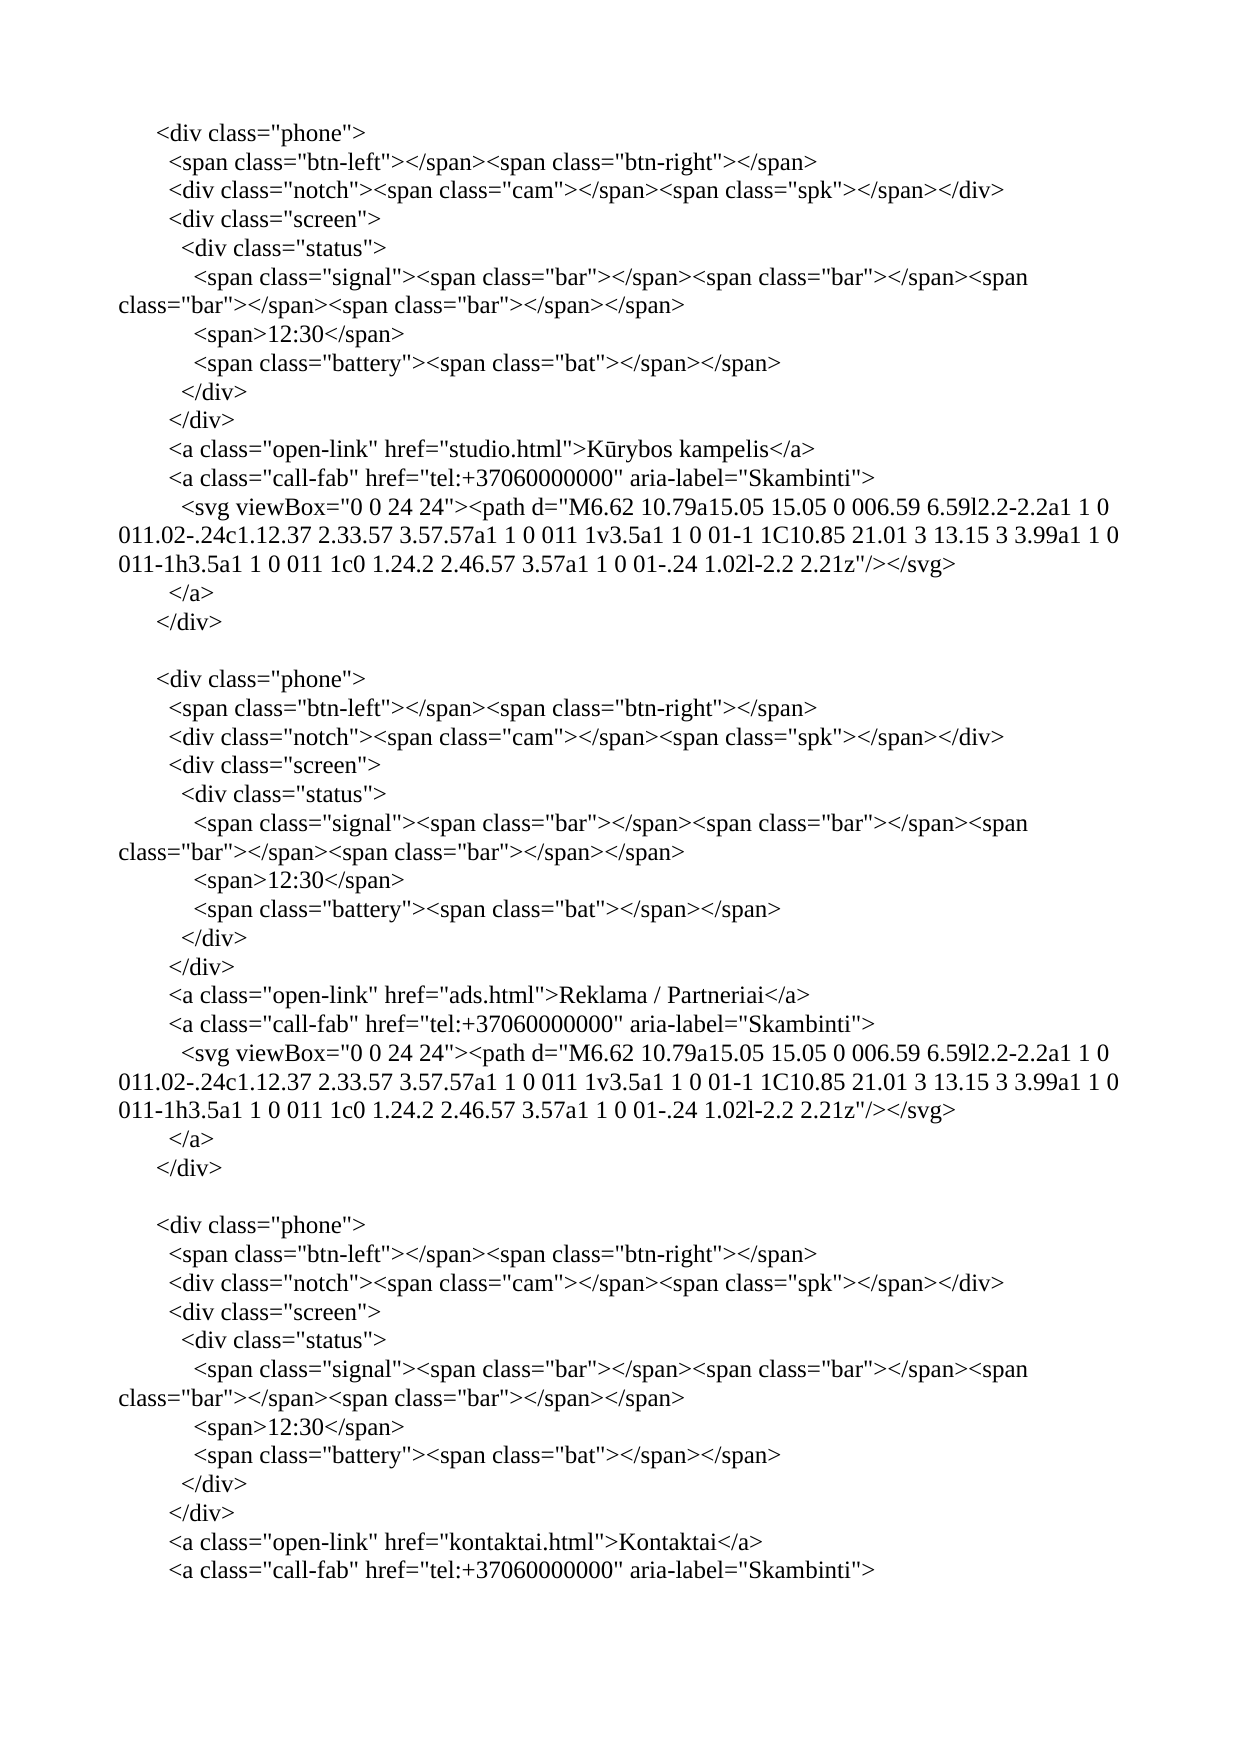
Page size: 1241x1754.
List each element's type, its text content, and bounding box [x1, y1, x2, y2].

text </div> [118, 377, 1122, 406]
text <span class="btn-left"></span><span class="btn-right"></span> [118, 693, 1122, 722]
text </div> [118, 923, 1122, 952]
text </div> [118, 1498, 1122, 1527]
text </div> [118, 952, 1122, 981]
text </div> [118, 607, 1122, 636]
text <span class="btn-left"></span><span class="btn-right"></span> [118, 1239, 1122, 1268]
text <span class="signal"><span class="bar"></span><span class="bar"></span><span class="bar"></span><span class="bar"></span></span> [118, 808, 1122, 866]
text <span class="signal"><span class="bar"></span><span class="bar"></span><span class="bar"></span><span class="bar"></span></span> [118, 262, 1122, 319]
text </div> [118, 1153, 1122, 1182]
text <a class="open-link" href="studio.html">Kūrybos kampelis</a> [118, 434, 1122, 463]
text <span>12:30</span> [118, 319, 1122, 348]
text <svg viewBox="0 0 24 24"><path d="M6.62 10.79a15.05 15.05 0 006.59 6.59l2.2-2.2a1 1 0 011.02-.24c1.12.37 2.33.57 3.57.57a1 1 0 011 1v3.5a1 1 0 01-1 1C10.85 21.01 3 13.15 3 3.99a1 1 0 011-1h3.5a1 1 0 011 1c0 1.24.2 2.46.57 3.57a1 1 0 01-.24 1.02l-2.2 2.21z"/></svg> [118, 492, 1122, 578]
text <span>12:30</span> [118, 866, 1122, 894]
text <div class="status"> [118, 1326, 1122, 1354]
text <div class="status"> [118, 233, 1122, 262]
text <div class="screen"> [118, 1297, 1122, 1326]
text <div class="phone"> [118, 118, 1122, 147]
text <div class="screen"> [118, 751, 1122, 779]
text <div class="phone"> [118, 664, 1122, 693]
text </div> [118, 1469, 1122, 1498]
text </a> [118, 1124, 1122, 1153]
text <span class="battery"><span class="bat"></span></span> [118, 894, 1122, 923]
text <div class="notch"><span class="cam"></span><span class="spk"></span></div> [118, 722, 1122, 751]
text <div class="notch"><span class="cam"></span><span class="spk"></span></div> [118, 176, 1122, 204]
text <div class="phone"> [118, 1211, 1122, 1239]
text <svg viewBox="0 0 24 24"><path d="M6.62 10.79a15.05 15.05 0 006.59 6.59l2.2-2.2a1 1 0 011.02-.24c1.12.37 2.33.57 3.57.57a1 1 0 011 1v3.5a1 1 0 01-1 1C10.85 21.01 3 13.15 3 3.99a1 1 0 011-1h3.5a1 1 0 011 1c0 1.24.2 2.46.57 3.57a1 1 0 01-.24 1.02l-2.2 2.21z"/></svg> [118, 1038, 1122, 1124]
text <div class="screen"> [118, 204, 1122, 233]
text <div class="notch"><span class="cam"></span><span class="spk"></span></div> [118, 1268, 1122, 1297]
text <a class="open-link" href="kontaktai.html">Kontaktai</a> [118, 1527, 1122, 1556]
text <a class="open-link" href="ads.html">Reklama / Partneriai</a> [118, 981, 1122, 1009]
text <span class="battery"><span class="bat"></span></span> [118, 1441, 1122, 1469]
text </a> [118, 578, 1122, 607]
text <div class="status"> [118, 779, 1122, 808]
text <span class="battery"><span class="bat"></span></span> [118, 348, 1122, 377]
text <span class="signal"><span class="bar"></span><span class="bar"></span><span class="bar"></span><span class="bar"></span></span> [118, 1354, 1122, 1412]
text </div> [118, 406, 1122, 434]
text <span class="btn-left"></span><span class="btn-right"></span> [118, 147, 1122, 176]
text <a class="call-fab" href="tel:+37060000000" aria-label="Skambinti"> [118, 1009, 1122, 1038]
text <a class="call-fab" href="tel:+37060000000" aria-label="Skambinti"> [118, 463, 1122, 492]
text <span>12:30</span> [118, 1412, 1122, 1441]
text <a class="call-fab" href="tel:+37060000000" aria-label="Skambinti"> [118, 1556, 1122, 1584]
